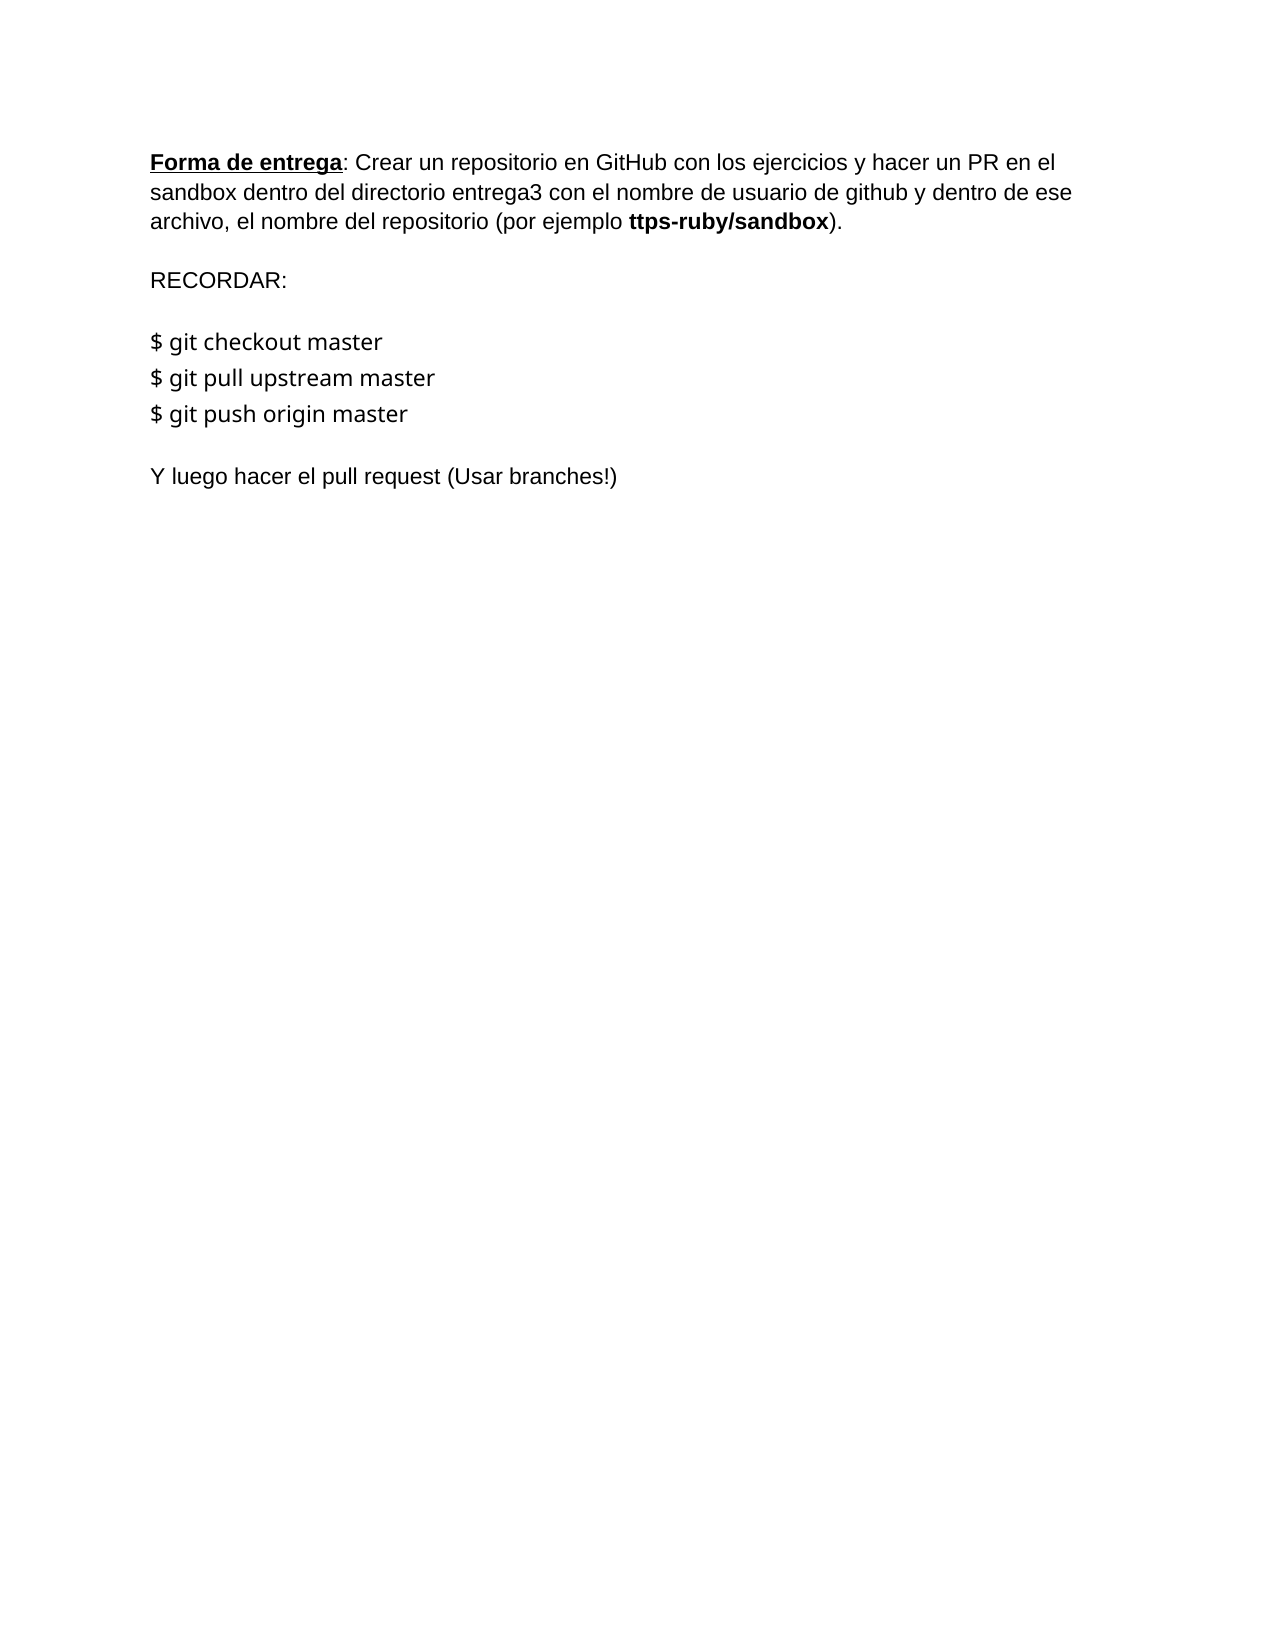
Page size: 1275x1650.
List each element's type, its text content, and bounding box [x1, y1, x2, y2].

text RECORDAR: [150, 267, 1125, 293]
text Y luego hacer el pull request (Usar branches!) [150, 463, 1125, 489]
text $ git checkout master [150, 326, 1125, 357]
text Forma de entrega: Crear un repositorio en GitHub con los ejercicios y hacer un PR en el sandbox dentro del directorio entrega3 con el nombre de usuario de github y dentro de ese archivo, el nombre del repositorio (por ejemplo ttps-ruby/sandbox). [150, 150, 1125, 234]
text $ git pull upstream master [150, 362, 1125, 393]
text $ git push origin master [150, 398, 1125, 429]
